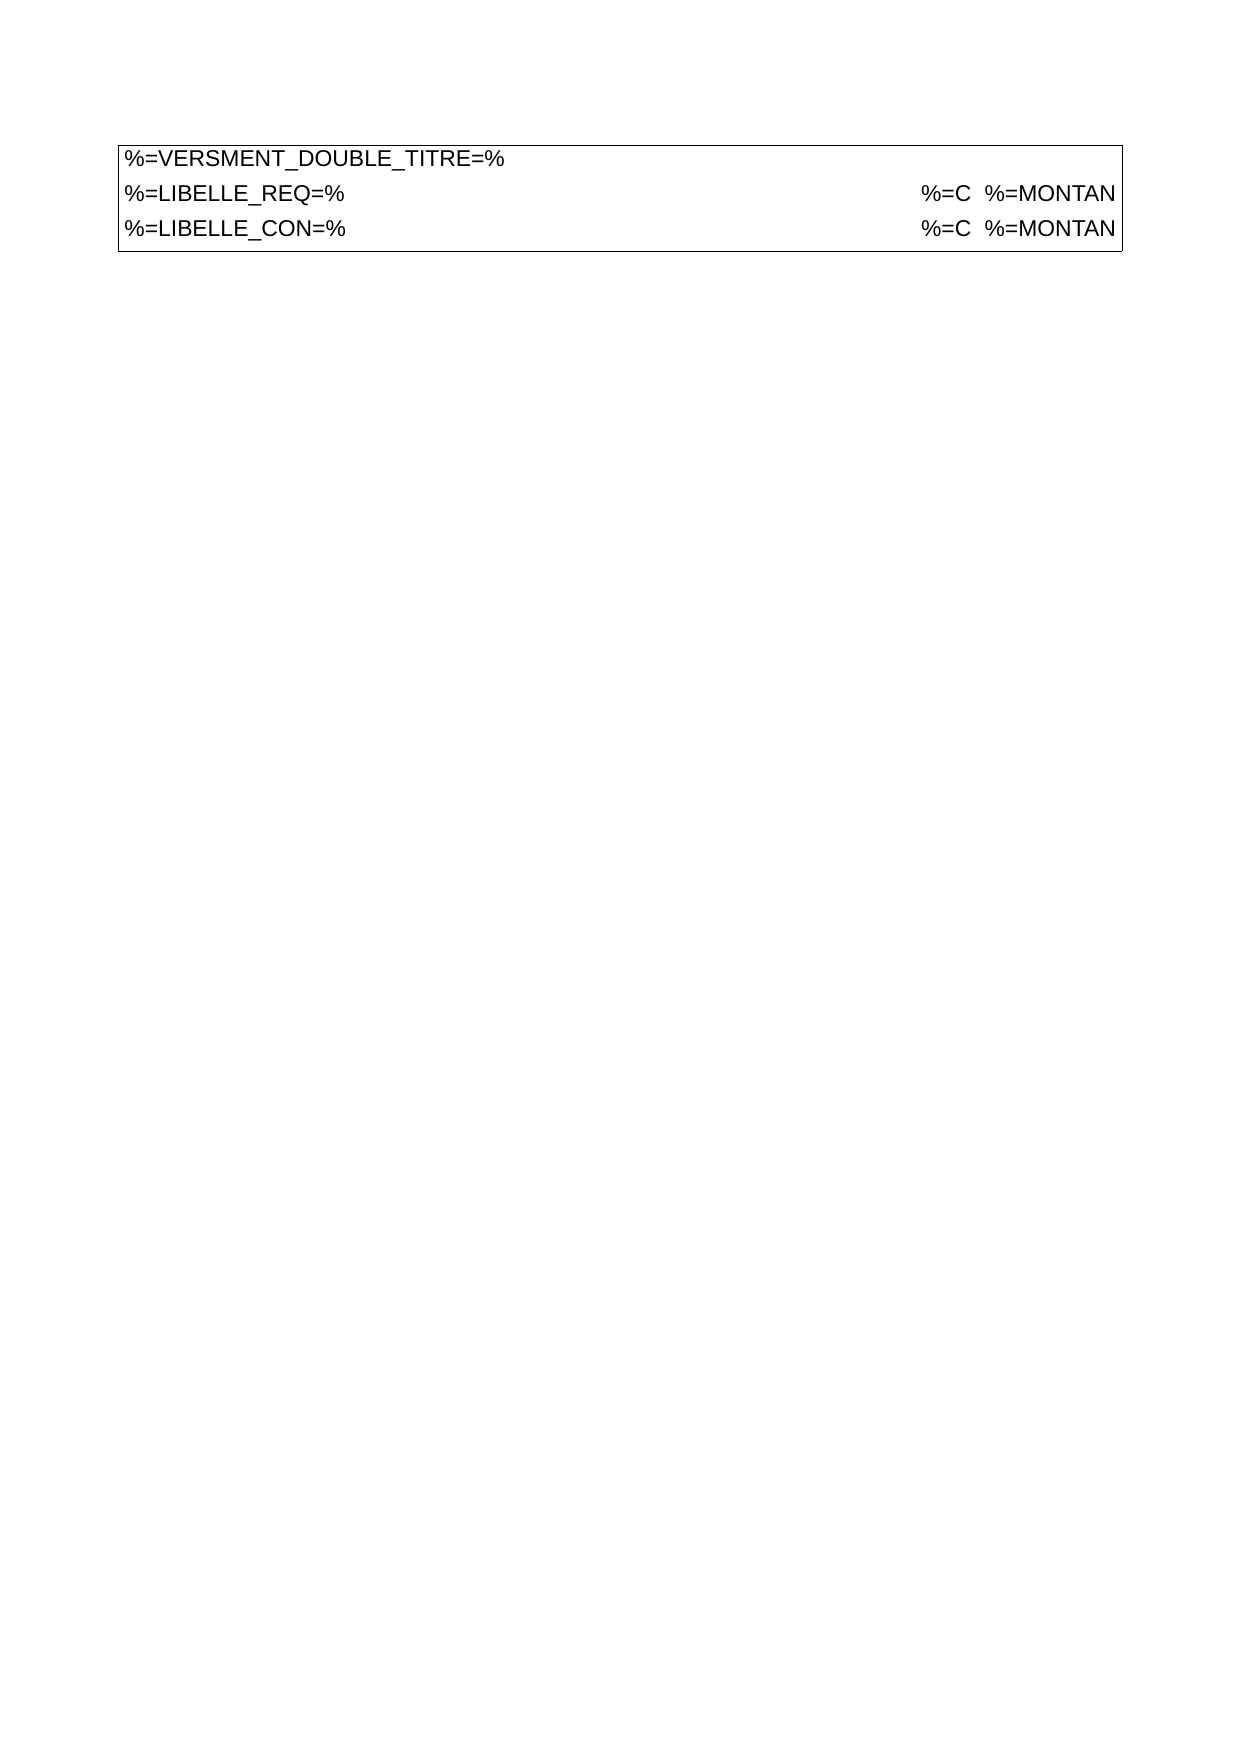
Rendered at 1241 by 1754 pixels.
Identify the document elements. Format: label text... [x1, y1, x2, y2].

table_cell %=MONTANT_REQ=% [978, 180, 1122, 215]
table_cell %=CHF=% [915, 180, 978, 215]
table_cell %=MONTANT_CON=% [978, 215, 1122, 251]
table_cell %=LIBELLE_CON=% [119, 215, 915, 251]
table_header %=VERSMENT_DOUBLE_TITRE=% [119, 146, 1122, 180]
table_cell %=CHF=% [915, 215, 978, 251]
table_cell %=LIBELLE_REQ=% [119, 180, 915, 215]
